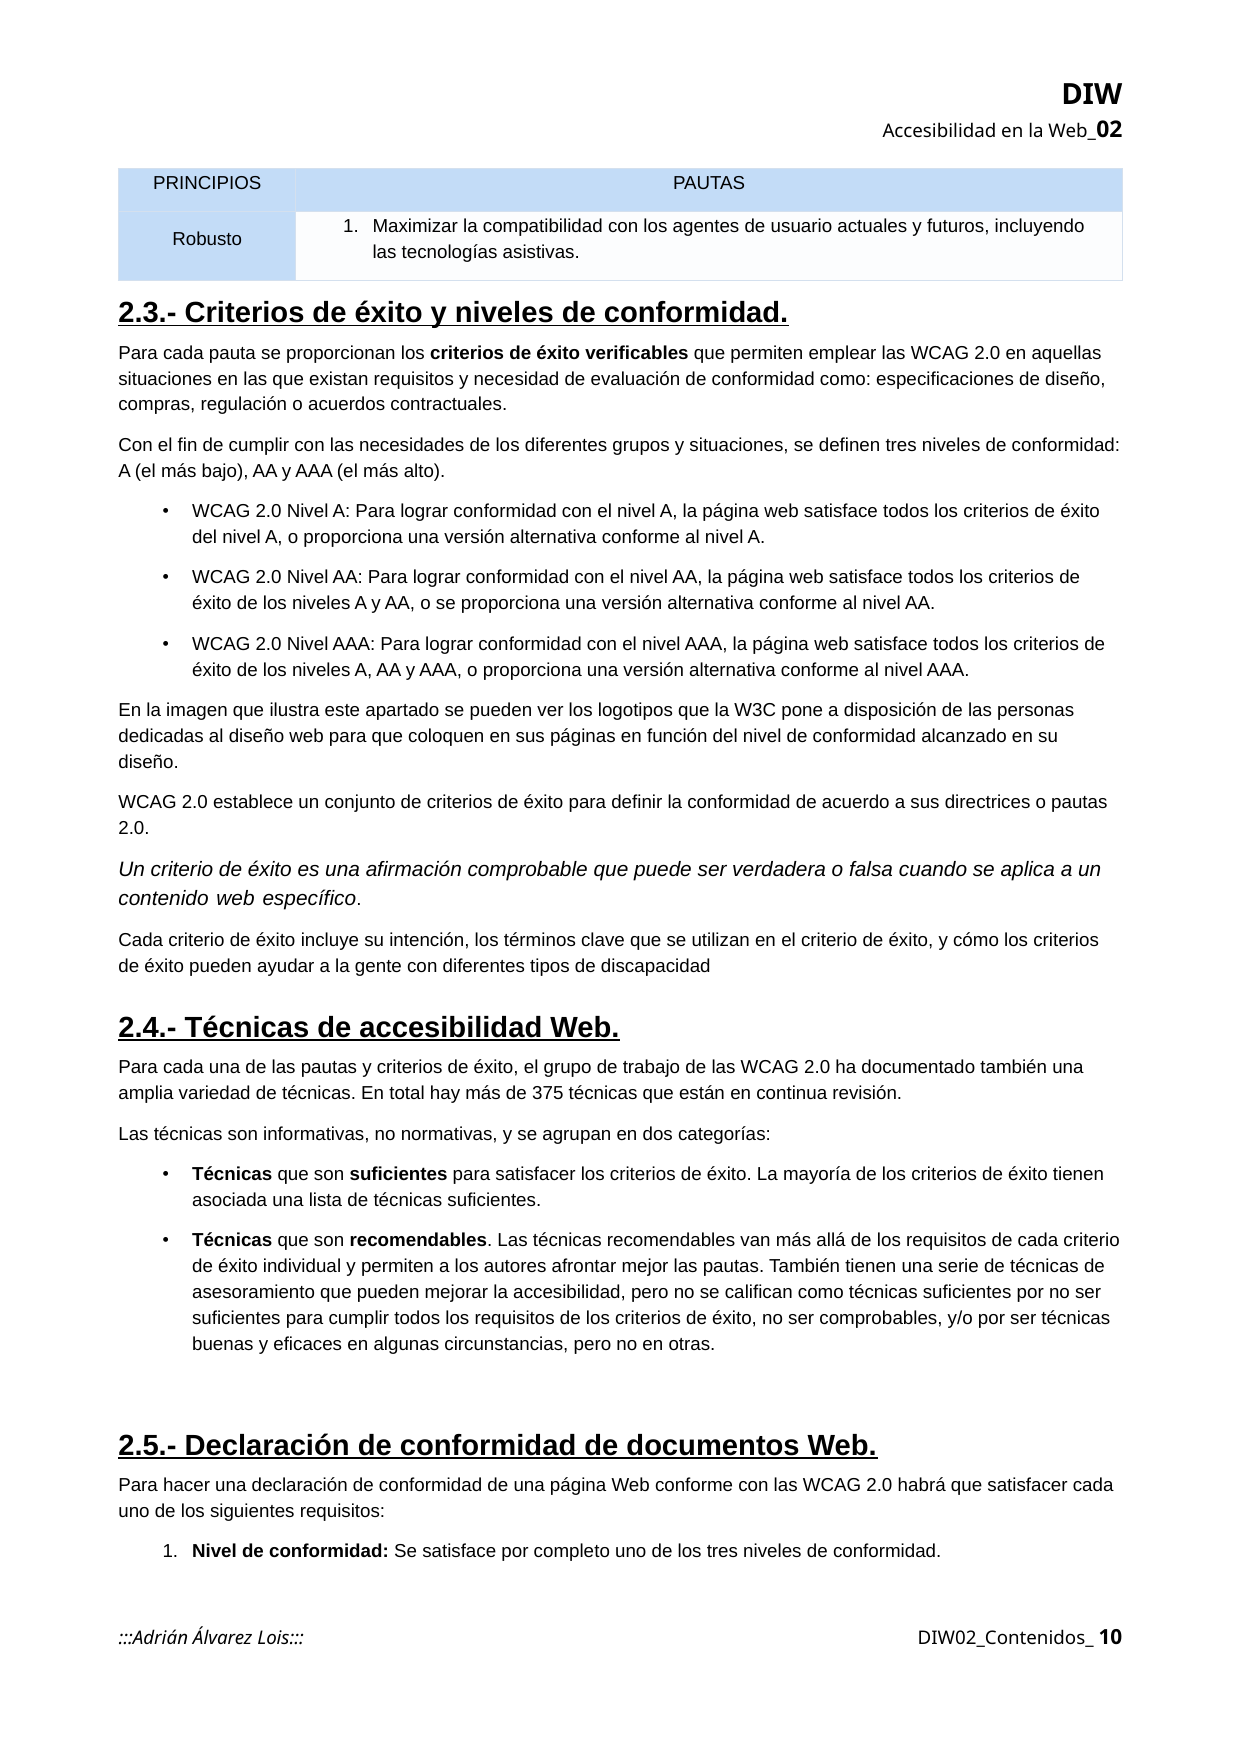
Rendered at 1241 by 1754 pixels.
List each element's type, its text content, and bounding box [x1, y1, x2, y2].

list WCAG 2.0 Nivel AA: Para lograr conformidad con el nivel AA, la página web satisface todos los criterios de éxito de los niveles A y AA, o se proporciona una versión alternativa conforme al nivel AA. [162, 566, 1122, 614]
table_header PRINCIPIOS [119, 169, 295, 211]
text Para cada pauta se proporcionan los criterios de éxito verificables que permiten emplear las WCAG 2.0 en aquellas situaciones en las que existan requisitos y necesidad de evaluación de conformidad como: especificaciones de diseño, compras, regulación o acuerdos contractuales. [118, 341, 1122, 415]
list WCAG 2.0 Nivel AAA: Para lograr conformidad con el nivel AAA, la página web satisface todos los criterios de éxito de los niveles A, AA y AAA, o proporciona una versión alternativa conforme al nivel AAA. [162, 632, 1122, 680]
subtitle 2.5.- Declaración de conformidad de documentos Web. [118, 1428, 1122, 1462]
list Técnicas que son recomendables. Las técnicas recomendables van más allá de los requisitos de cada criterio de éxito individual y permiten a los autores afrontar mejor las pautas. También tienen una serie de técnicas de asesoramiento que pueden mejorar la accesibilidad, pero no se califican como técnicas suficientes por no ser suficientes para cumplir todos los requisitos de los criterios de éxito, no ser comprobables, y/o por ser técnicas buenas y eficaces en algunas circunstancias, pero no en otras. [162, 1229, 1122, 1354]
subtitle 2.4.- Técnicas de accesibilidad Web. [118, 1010, 1122, 1044]
table_cell Maximizar la compatibilidad con los agentes de usuario actuales y futuros, incluyendo las tecnologías asistivas. [296, 212, 1122, 280]
text Las técnicas son informativas, no normativas, y se agrupan en dos categorías: [118, 1122, 1122, 1144]
text Para cada una de las pautas y criterios de éxito, el grupo de trabajo de las WCAG 2.0 ha documentado también una amplia variedad de técnicas. En total hay más de 375 técnicas que están en continua revisión. [118, 1056, 1122, 1103]
text Cada criterio de éxito incluye su intención, los términos clave que se utilizan en el criterio de éxito, y cómo los criterios de éxito pueden ayudar a la gente con diferentes tipos de discapacidad [118, 929, 1122, 977]
text Para hacer una declaración de conformidad de una página Web conforme con las WCAG 2.0 habrá que satisfacer cada uno de los siguientes requisitos: [118, 1474, 1122, 1521]
list Nivel de conformidad: Se satisface por completo uno de los tres niveles de conformidad. [162, 1540, 1122, 1562]
text WCAG 2.0 establece un conjunto de criterios de éxito para definir la conformidad de acuerdo a sus directrices o pautas 2.0. [118, 791, 1122, 838]
list Técnicas que son suficientes para satisfacer los criterios de éxito. La mayoría de los criterios de éxito tienen asociada una lista de técnicas suficientes. [162, 1163, 1122, 1210]
text Con el fin de cumplir con las necesidades de los diferentes grupos y situaciones, se definen tres niveles de conformidad: A (el más bajo), AA y AAA (el más alto). [118, 433, 1122, 481]
table_cell Robusto [119, 212, 295, 280]
list WCAG 2.0 Nivel A: Para lograr conformidad con el nivel A, la página web satisface todos los criterios de éxito del nivel A, o proporciona una versión alternativa conforme al nivel A. [162, 500, 1122, 547]
text En la imagen que ilustra este apartado se pueden ver los logotipos que la W3C pone a disposición de las personas dedicadas al diseño web para que coloquen en sus páginas en función del nivel de conformidad alcanzado en su diseño. [118, 699, 1122, 772]
subtitle 2.3.- Criterios de éxito y niveles de conformidad. [118, 295, 1122, 329]
text Un criterio de éxito es una afirmación comprobable que puede ser verdadera o falsa cuando se aplica a un contenido web específico. [118, 857, 1122, 910]
table_header PAUTAS [296, 169, 1122, 211]
